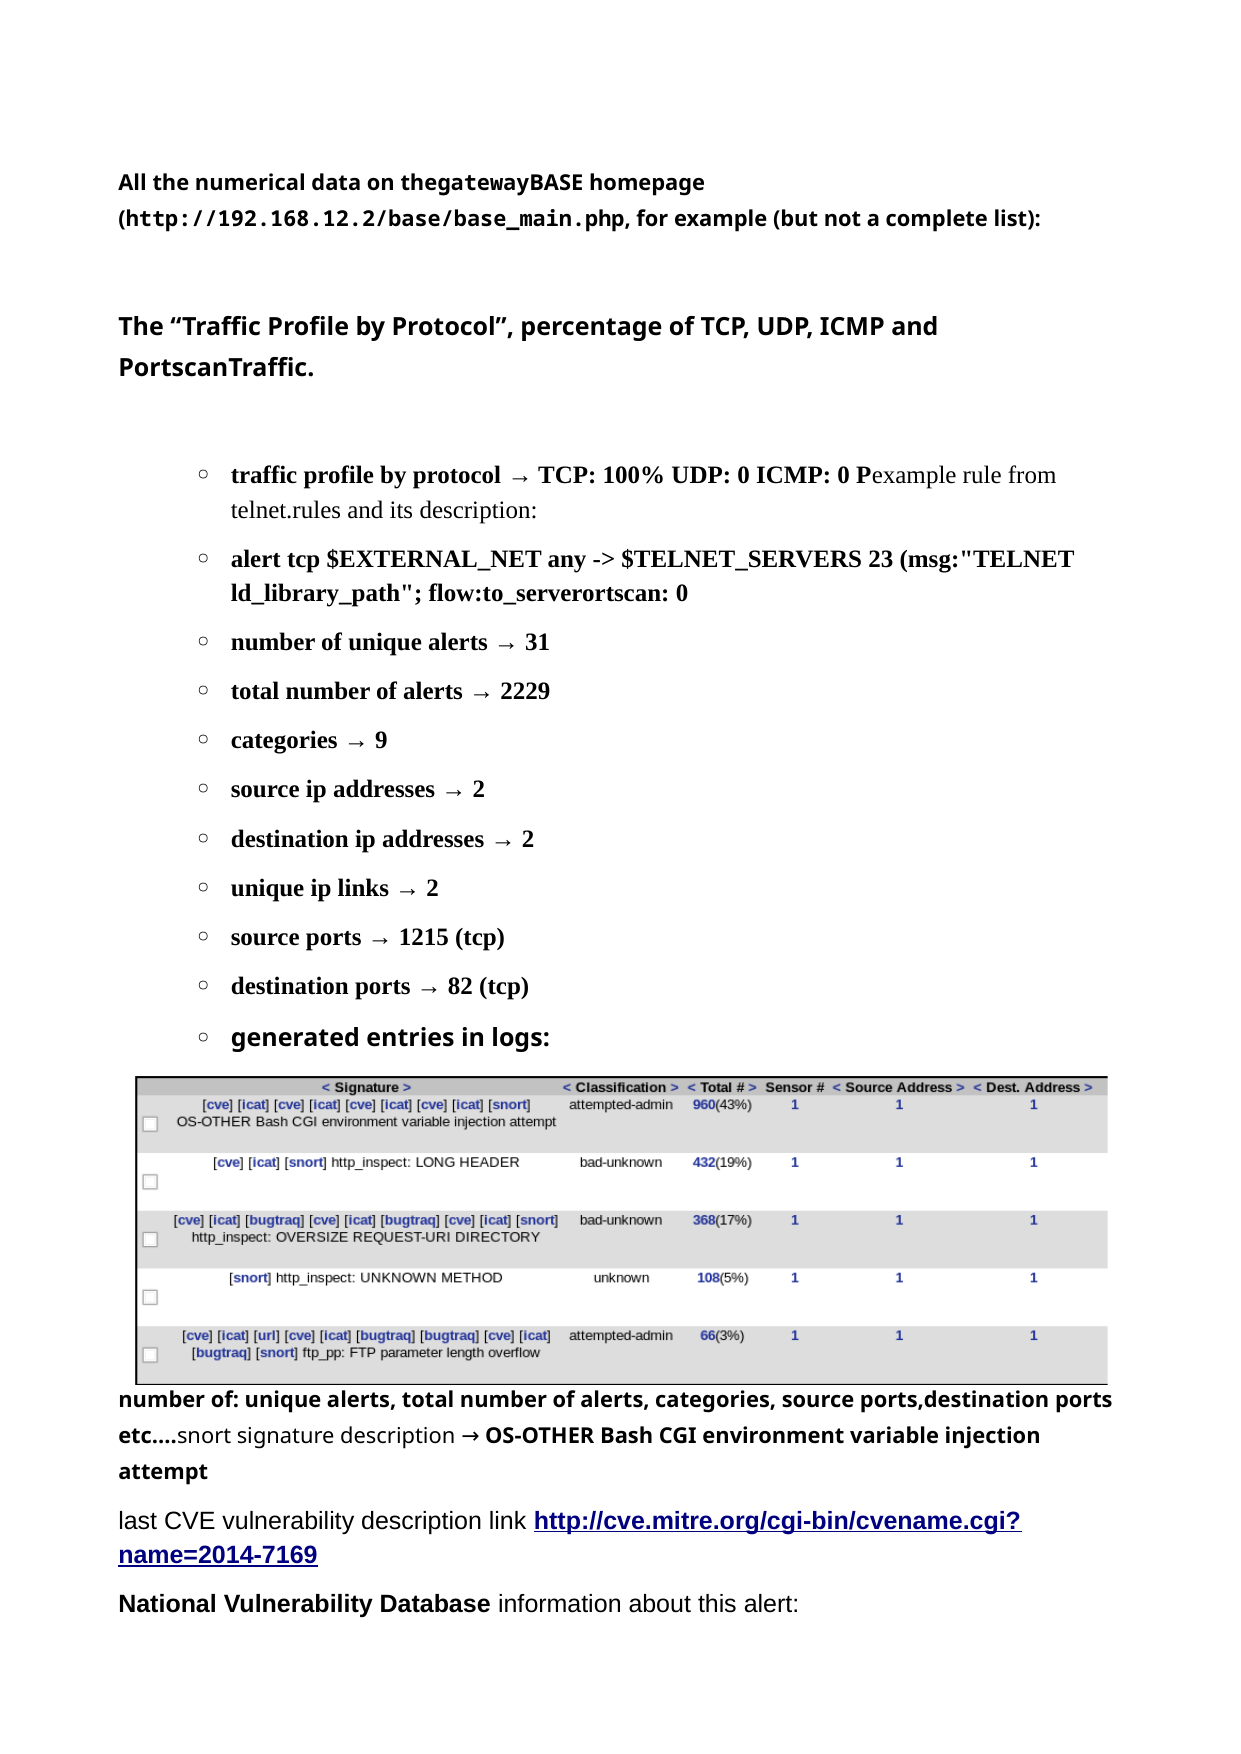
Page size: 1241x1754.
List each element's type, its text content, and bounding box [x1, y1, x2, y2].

list unique ip links → 2 [193, 873, 1122, 901]
list source ip addresses → 2 [193, 774, 1122, 803]
list destination ip addresses → 2 [193, 824, 1122, 852]
list source ports → 1215 (tcp) [193, 922, 1122, 951]
text last CVE vulnerability description link http://cve.mitre.org/cgi-bin/cvename.cgi?name=2014-7169 [118, 1506, 1122, 1569]
text National Vulnerability Database information about this alert: [118, 1589, 1122, 1618]
list generated entries in logs: [193, 1020, 1122, 1054]
text All the numerical data on thegatewayBASE homepage (http://192.168.12.2/base/base_main.php, for example (but not a complete list): [118, 167, 1122, 233]
list number of unique alerts → 31 [193, 627, 1122, 656]
list alert tcp $EXTERNAL_NET any -> $TELNET_SERVERS 23 (msg:"TELNET ld_library_path"; flow:to_serverortscan: 0 [193, 544, 1122, 607]
list categories → 9 [193, 726, 1122, 754]
list total number of alerts → 2229 [193, 676, 1122, 705]
text The “Traffic Profile by Protocol”, percentage of TCP, UDP, ICMP and PortscanTraffic. [118, 309, 1122, 383]
list destination ports → 82 (tcp) [193, 971, 1122, 999]
list traffic profile by protocol → TCP: 100% UDP: 0 ICMP: 0 Pexample rule from telnet.rules and its description: [193, 460, 1122, 523]
text number of: unique alerts, total number of alerts, categories, source ports,destination ports etc....snort signature description → OS-OTHER Bash CGI environment variable injection attempt [118, 1075, 1122, 1485]
picture [132, 1075, 1108, 1385]
